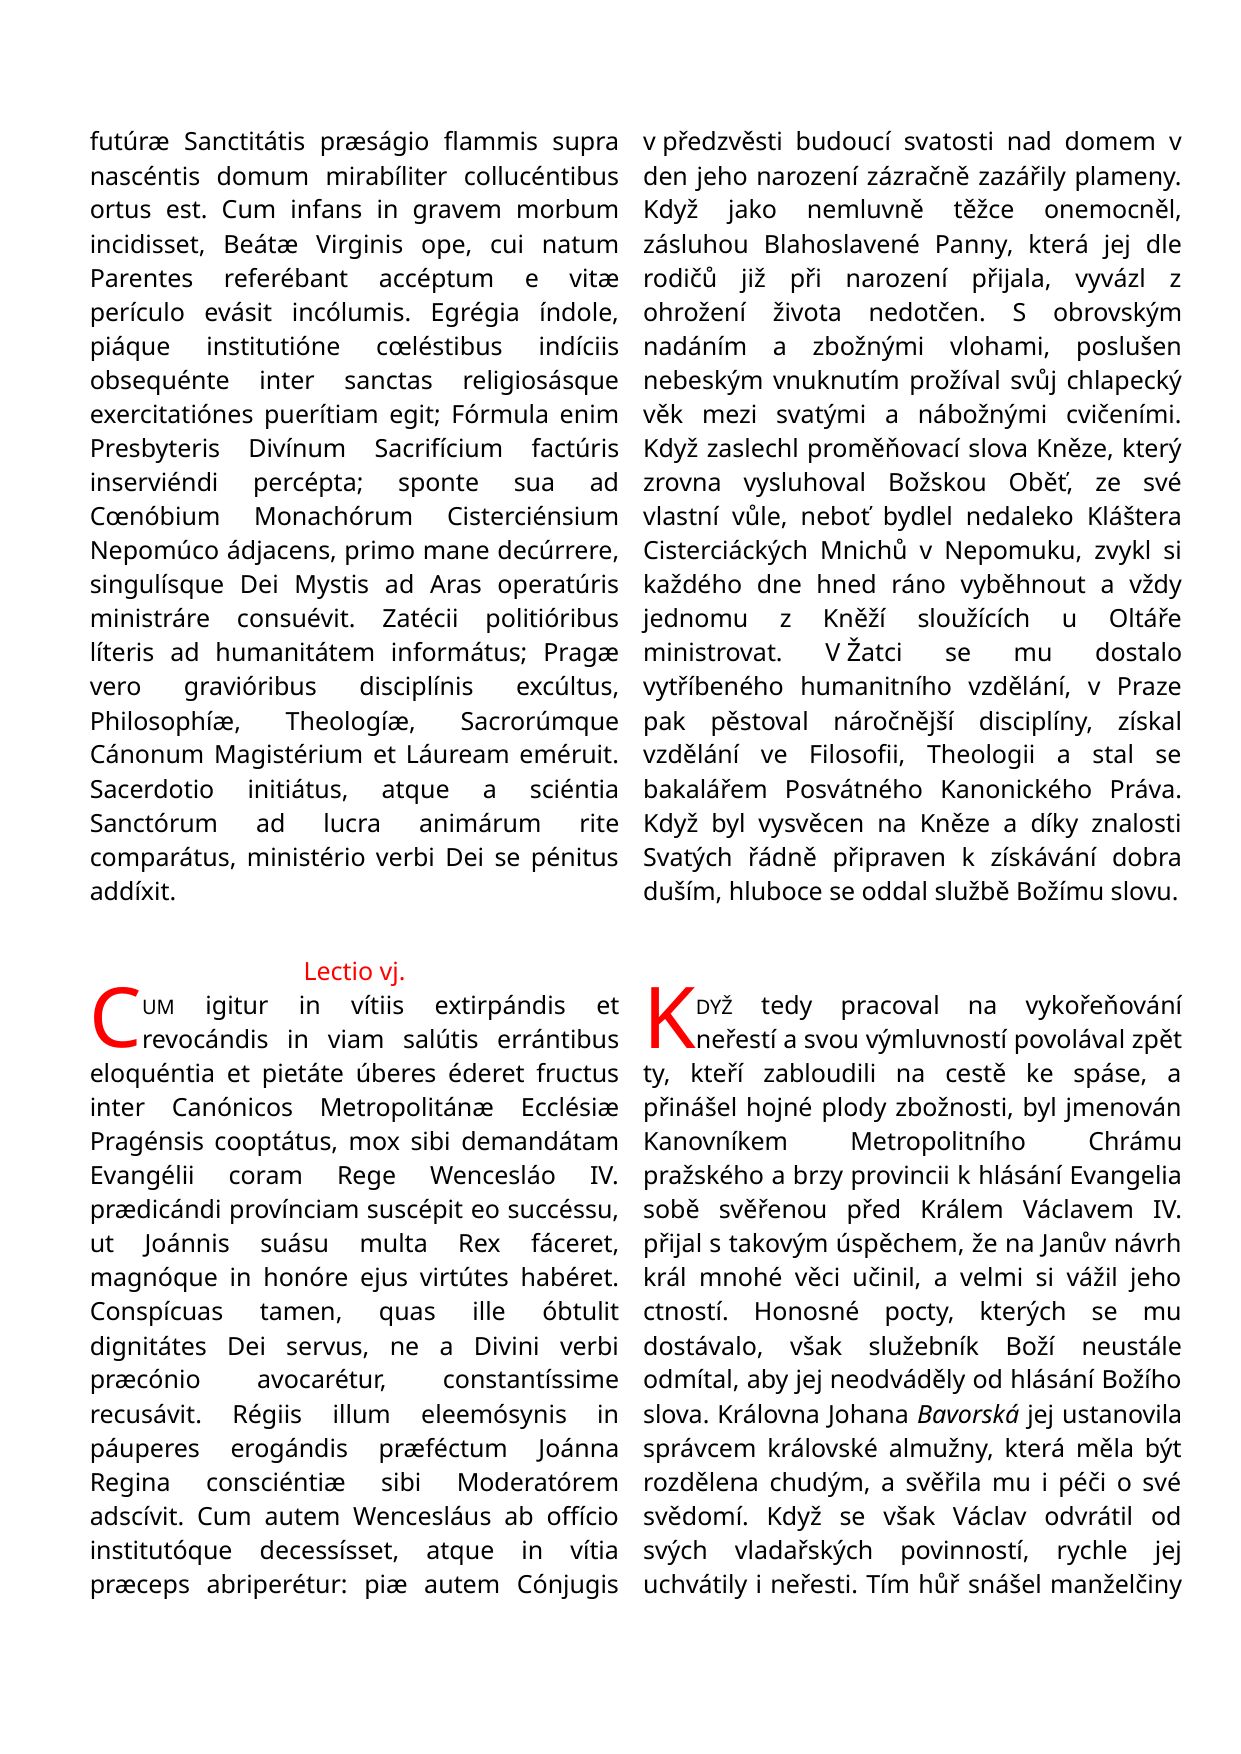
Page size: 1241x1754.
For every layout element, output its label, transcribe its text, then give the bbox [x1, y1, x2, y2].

table_cell Když tedy pracoval na vykořeňování neřestí a svou výmluvností povolával zpět ty, kteří zabloudili na cestě ke spáse, a přinášel hojné plody zbožnosti, byl jmenován Kanovníkem Metropolitního Chrámu pražského a brzy provincii k hlásání Evangelia sobě svěřenou před Králem Václavem IV. přijal s takovým úspěchem, že na Janův návrh král mnohé věci učinil, a velmi si vážil jeho ctností. Honosné pocty, kterých se mu dostávalo, však služebník Boží neustále odmítal, aby jej neodváděly od hlásání Božího slova. Královna Johana Bavorská jej ustanovila správcem královské almužny, která měla být rozdělena chudým, a svěřila mu i péči o své svědomí. Když se však Václav odvrátil od svých vladařských povinností, rychle jej uchvátily i neřesti. Tím hůř snášel manželčiny [631, 948, 1194, 1607]
table_cell Lectio vj. Cum igitur in vítiis extirpándis et revocándis in viam salútis errántibus eloquéntia et pietáte úberes éderet fructus inter Canónicos Metropolitánæ Ecclésiæ Pragénsis cooptátus, mox sibi demandátam Evangélii coram Rege Wencesláo IV. prædicándi provínciam suscépit eo succéssu, ut Joánnis suásu multa Rex fáceret, magnóque in honóre ejus virtútes habéret. Conspícuas tamen, quas ille óbtulit dignitátes Dei servus, ne a Divini verbi præcónio avocarétur, constantíssime recusávit. Régiis illum eleemósynis in páuperes erogándis præféctum Joánna Regina consciéntiæ sibi Moderatórem adscívit. Cum autem Wencesláus ab offício institutóque decessísset, atque in vítia præceps abriperétur: piæ autem Cónjugis [78, 948, 631, 1607]
table_cell Jan pochází z českého města Nepomuku, podle něhož získal přízvisko Nepomucký. Jeho rodiče byli již pokročilého věku a v předzvěsti budoucí svatosti nad domem v den jeho narození zázračně zazářily plameny. Když jako nemluvně těžce onemocněl, zásluhou Blahoslavené Panny, která jej dle rodičů již při narození přijala, vyvázl z ohrožení života nedotčen. S obrovským nadáním a zbožnými vlohami, poslušen nebeským vnuknutím prožíval svůj chlapecký věk mezi svatými a nábožnými cvičeními. Když zaslechl proměňovací slova Kněze, který zrovna vysluhoval Božskou Oběť, ze své vlastní vůle, neboť bydlel nedaleko Kláštera Cisterciáckých Mnichů v Nepomuku, zvykl si každého dne hned ráno vyběhnout a vždy jednomu z Kněží sloužících u Oltáře ministrovat. V Žatci se mu dostalo vytříbeného humanitního vzdělání, v Praze pak pěstoval náročnější disciplíny, získal vzdělání ve Filosofii, Theologii a stal se bakalářem Posvátného Kanonického Práva. Když byl vysvěcen na Kněze a díky znalosti Svatých řádně připraven k získávání dobra duším, hluboce se oddal službě Božímu slovu. [631, 118, 1194, 947]
table_cell In II. Nocturno Lectio v. Joánnes Nepomúci Bohémiæ óppido, unde Nepomucéni cognómen duxit, a Paréntibus ætáte provéctis, non sine futúræ Sanctitátis præságio flammis supra nascéntis domum mirabíliter collucéntibus ortus est. Cum infans in gravem morbum incidisset, Beátæ Virginis ope, cui natum Parentes referébant accéptum e vitæ perículo evásit incólumis. Egrégia índole, piáque institutióne cœléstibus indíciis obsequénte inter sanctas religiosásque exercitatiónes puerítiam egit; Fórmula enim Presbyteris Divínum Sacrifícium factúris inserviéndi percépta; sponte sua ad Cœnóbium Monachórum Cisterciénsium Nepomúco ádjacens, primo mane decúrrere, singulísque Dei Mystis ad Aras operatúris ministráre consuévit. Zatécii politióribus líteris ad humanitátem informátus; Pragæ vero gravióribus disciplínis excúltus, Philosophíæ, Theologíæ, Sacrorúmque Cánonum Magistérium et Láuream eméruit. Sacerdotio initiátus, atque a sciéntia Sanctórum ad lucra animárum rite comparátus, ministério verbi Dei se pénitus addíxit. [78, 118, 631, 947]
